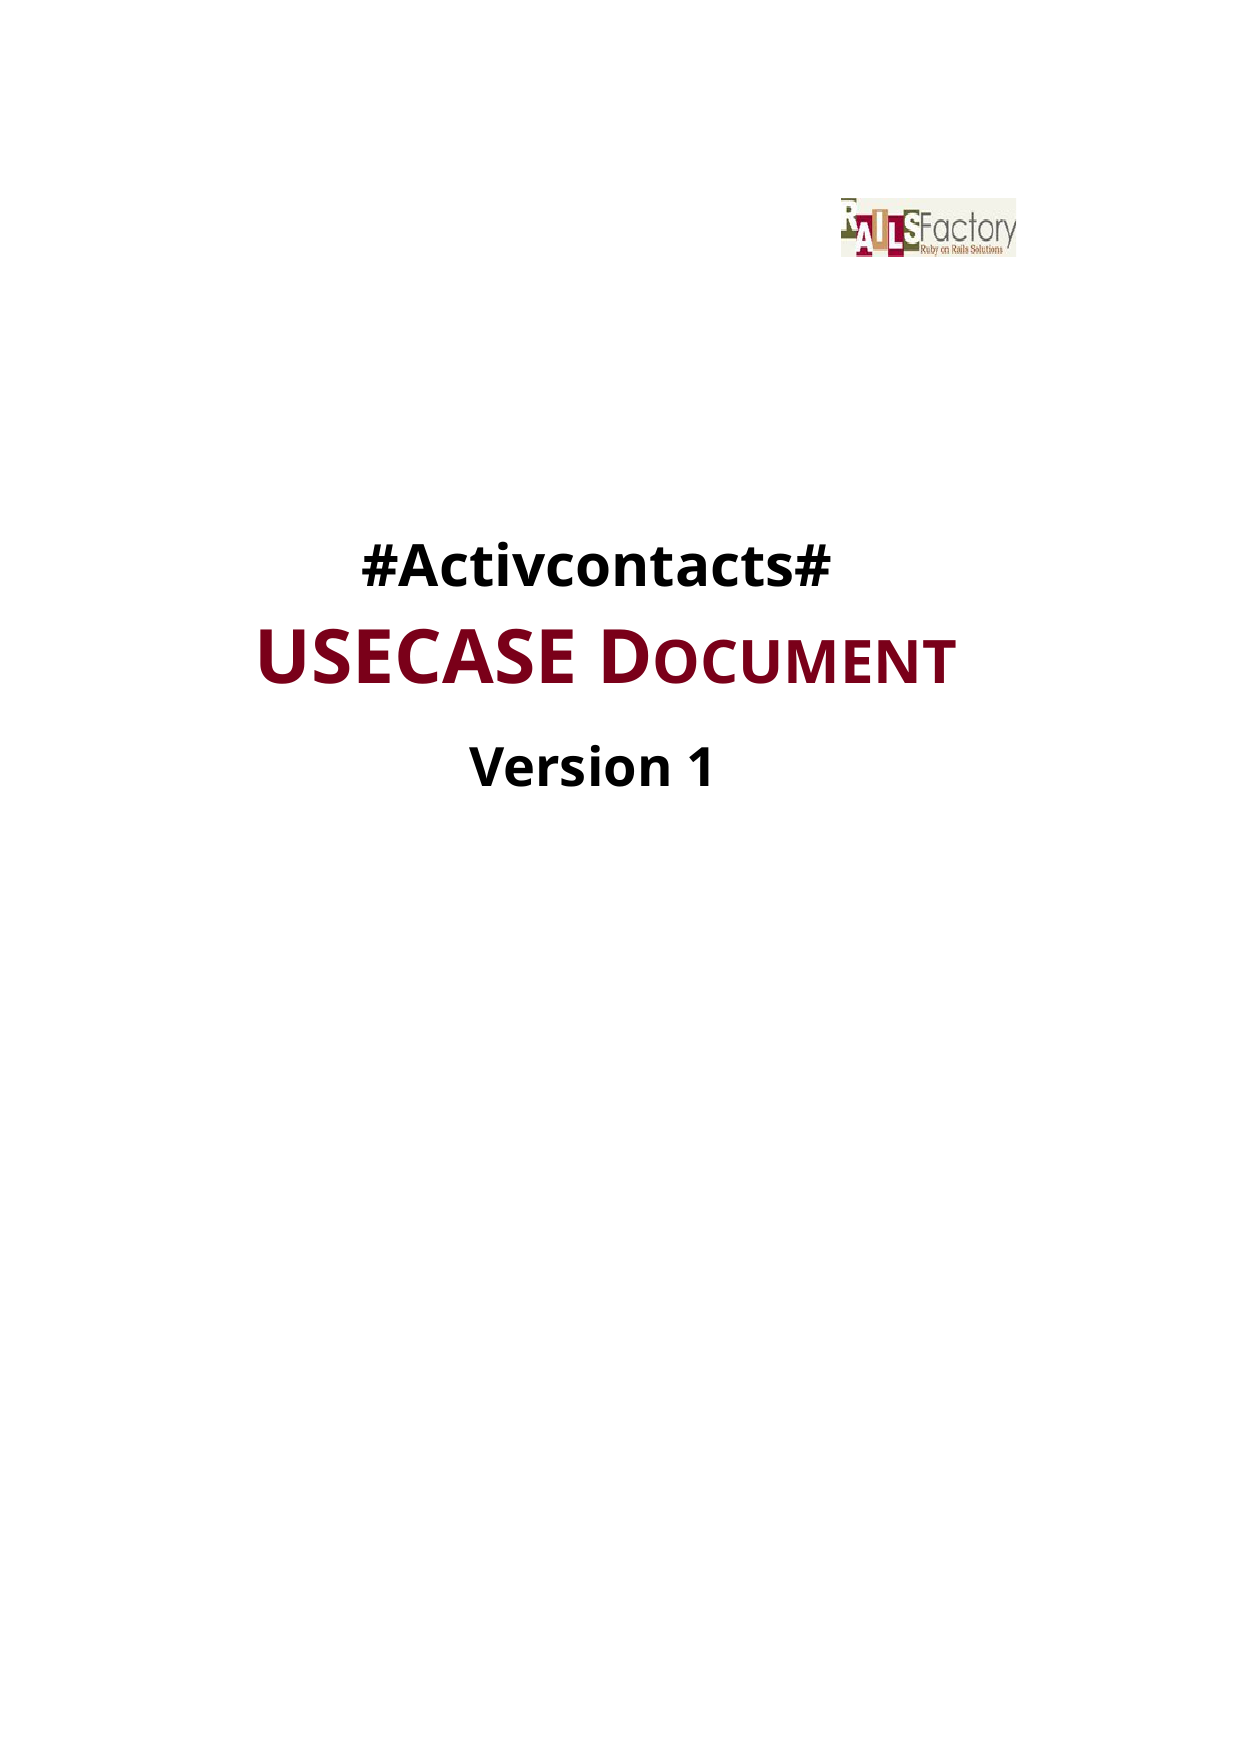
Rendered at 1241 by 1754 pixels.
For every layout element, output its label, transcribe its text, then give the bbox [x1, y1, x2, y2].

picture [841, 198, 1017, 257]
text USECASE Document Version 1 [118, 603, 1122, 808]
text #Activcontacts# [118, 524, 1122, 603]
